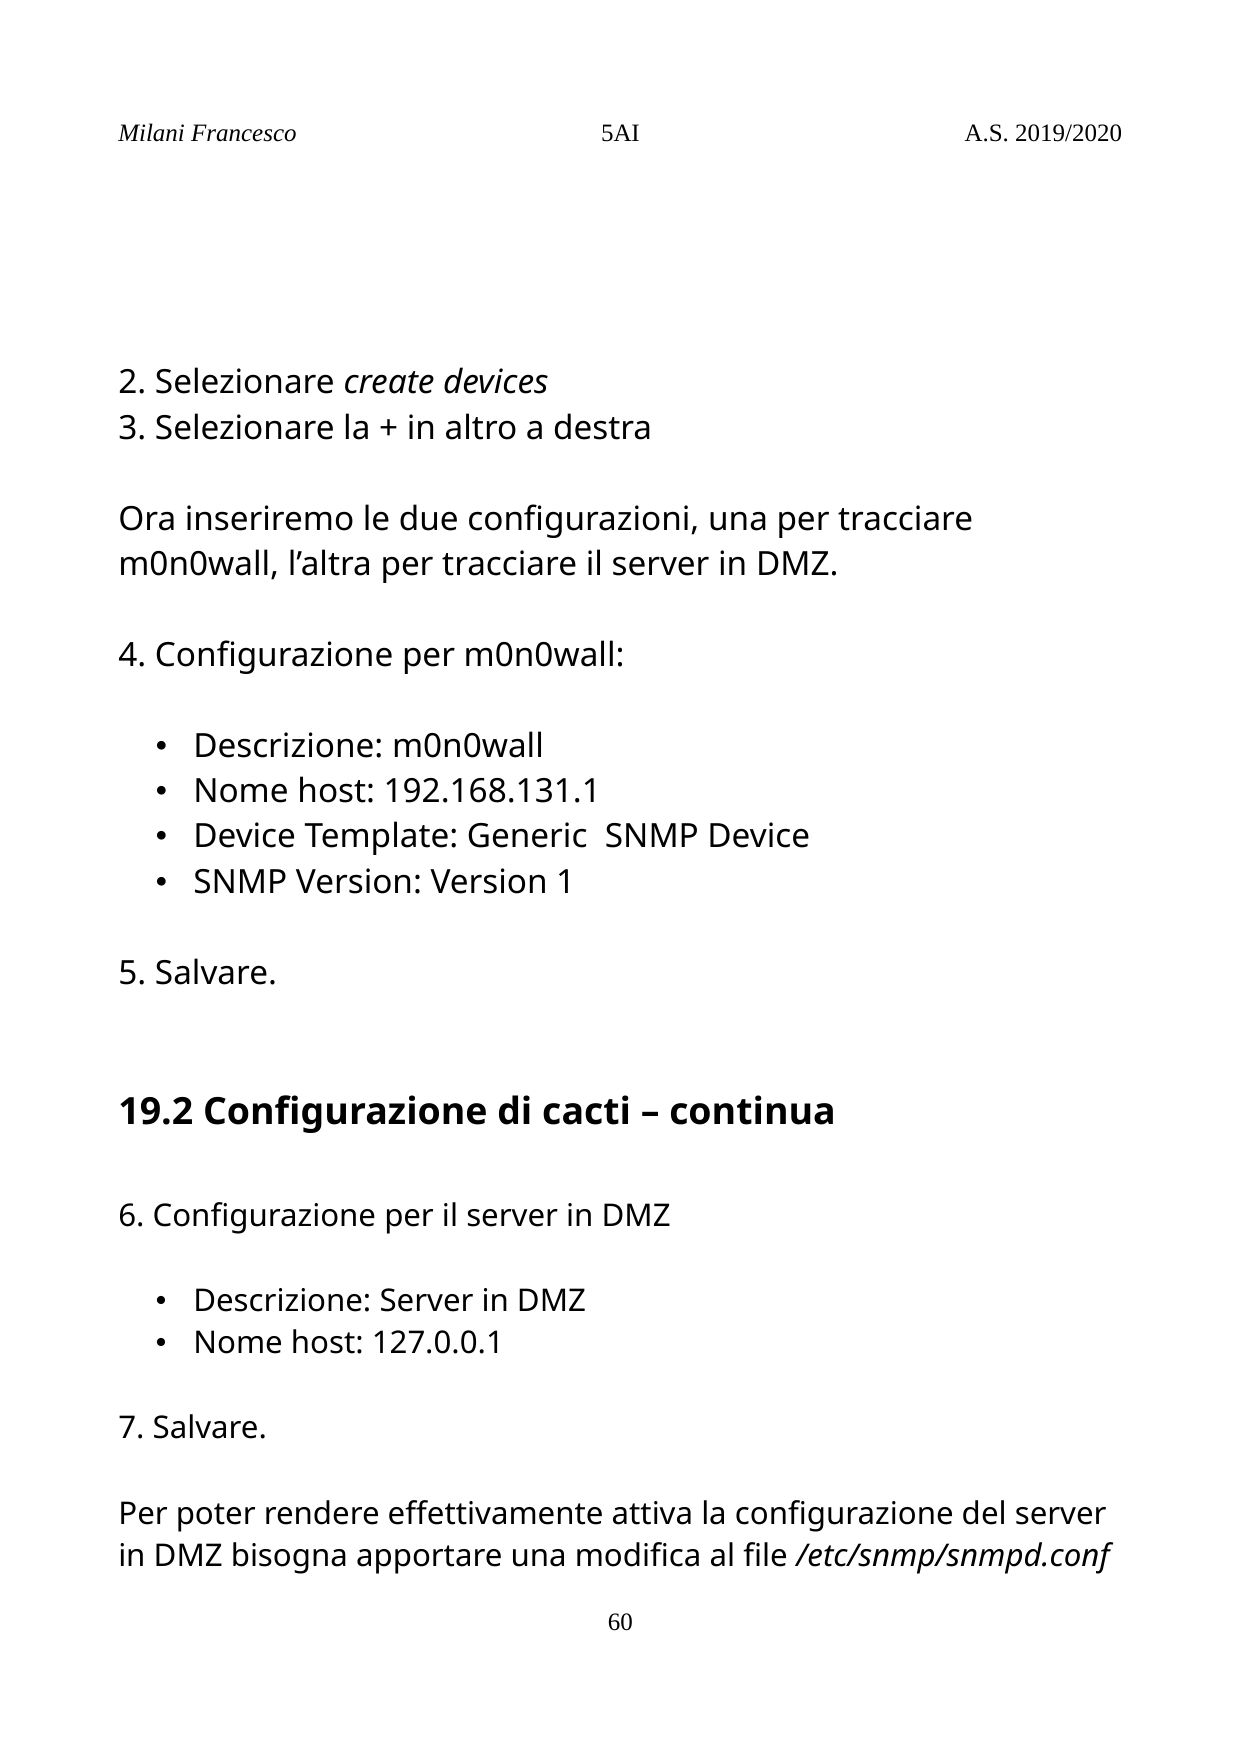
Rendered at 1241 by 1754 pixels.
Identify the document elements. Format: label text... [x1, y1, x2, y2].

text 7. Salvare. [118, 1406, 1122, 1448]
list SNMP Version: Version 1 [156, 858, 1122, 903]
text 2. Selezionare create devices [118, 358, 1122, 403]
text 19.2 Configurazione di cacti – continua [118, 1085, 1122, 1136]
text Per poter rendere effettivamente attiva la configurazione del server in DMZ bisogna apportare una modifica al file /etc/snmp/snmpd.conf [118, 1491, 1122, 1576]
list Device Template: Generic SNMP Device [156, 812, 1122, 858]
list Descrizione: Server in DMZ [156, 1278, 1122, 1320]
text Ora inseriremo le due configurazioni, una per tracciare m0n0wall, l’altra per tracciare il server in DMZ. [118, 494, 1122, 585]
text 3. Selezionare la + in altro a destra [118, 403, 1122, 449]
text 6. Configurazione per il server in DMZ [118, 1192, 1122, 1235]
list Nome host: 127.0.0.1 [156, 1320, 1122, 1363]
list Descrizione: m0n0wall [156, 721, 1122, 767]
text 5. Salvare. [118, 948, 1122, 994]
list Nome host: 192.168.131.1 [156, 767, 1122, 812]
text 4. Configurazione per m0n0wall: [118, 631, 1122, 676]
